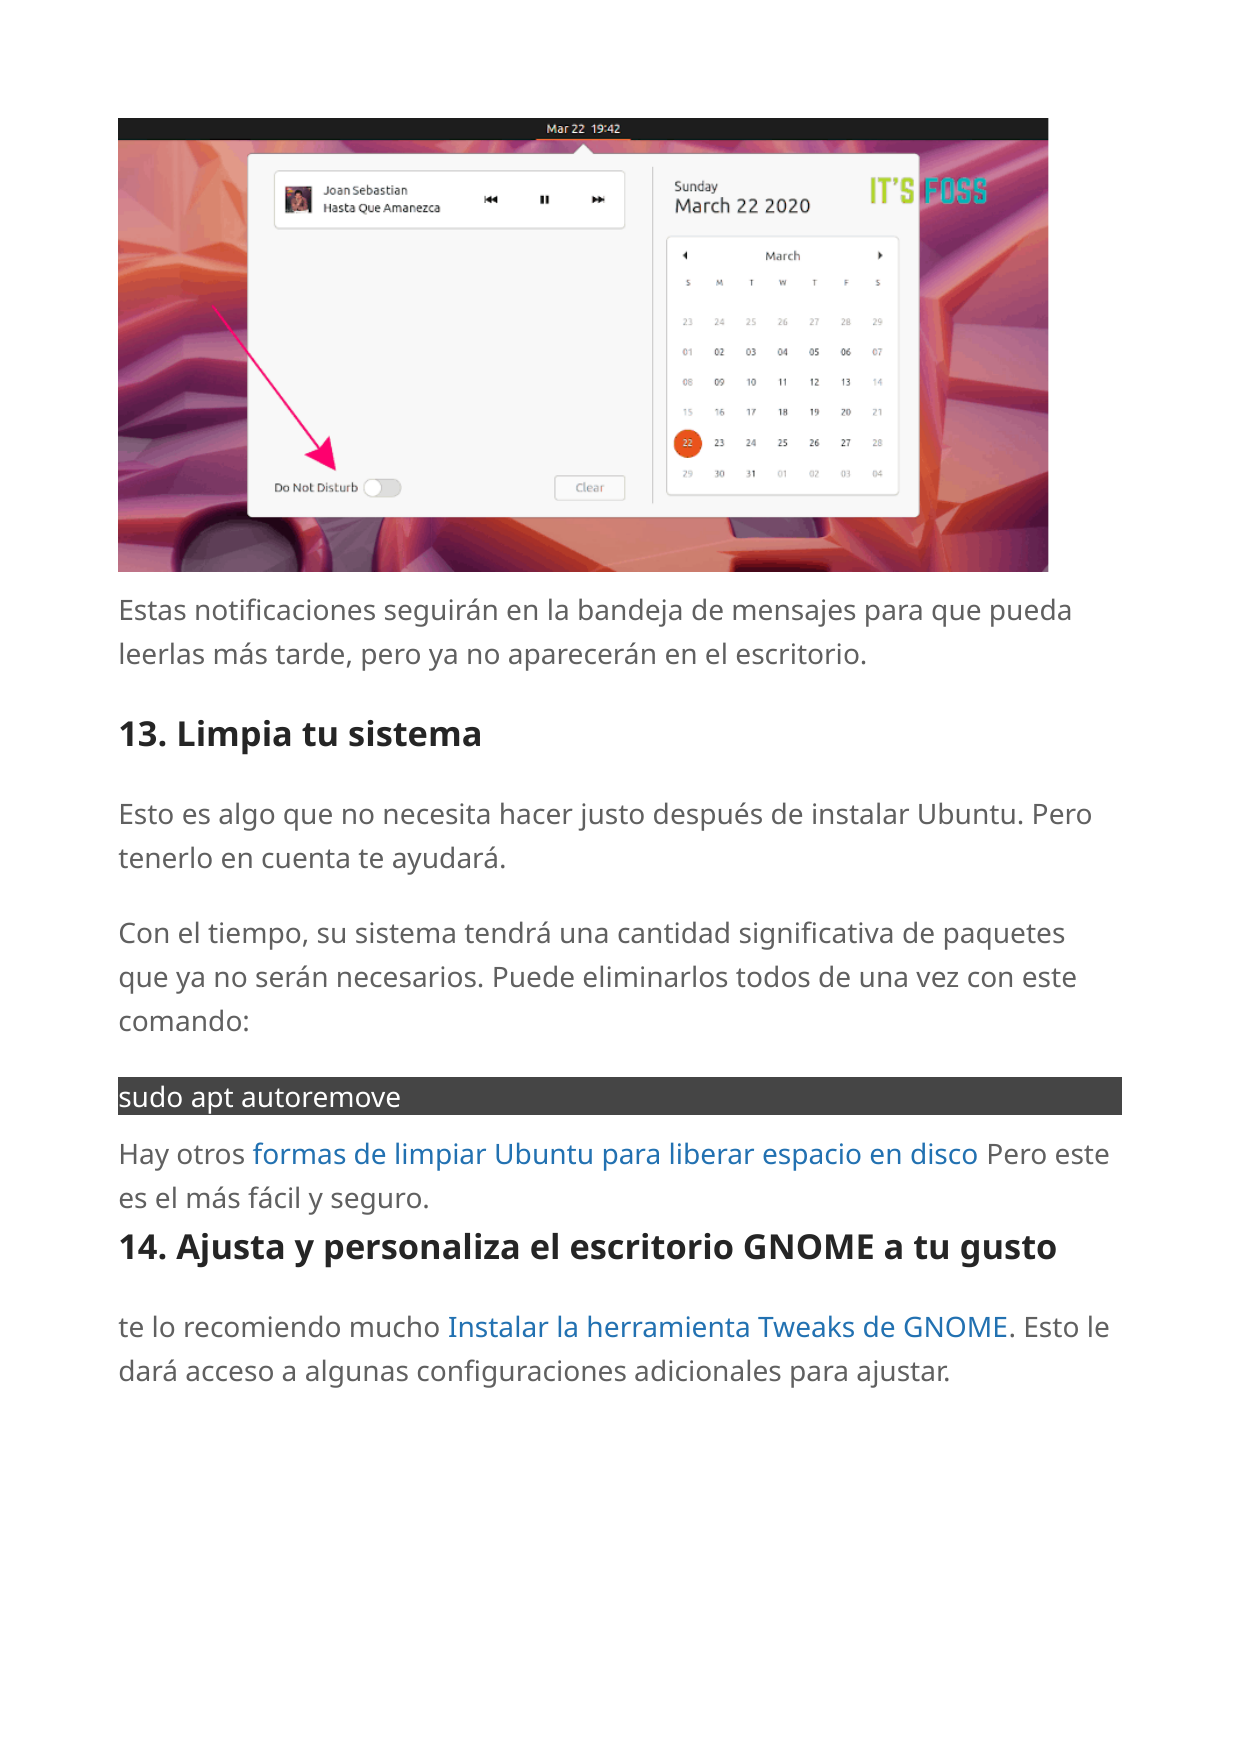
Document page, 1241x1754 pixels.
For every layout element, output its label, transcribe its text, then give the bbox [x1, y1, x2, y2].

text Estas notificaciones seguirán en la bandeja de mensajes para que pueda leerlas más tarde, pero ya no aparecerán en el escritorio. [118, 591, 1122, 673]
subtitle 13. Limpia tu sistema [118, 710, 1122, 757]
subtitle 14. Ajusta y personaliza el escritorio GNOME a tu gusto [118, 1223, 1122, 1269]
text Hay otros formas de limpiar Ubuntu para liberar espacio en disco Pero este es el más fácil y seguro. [118, 1134, 1122, 1217]
text te lo recomiendo mucho Instalar la herramienta Tweaks de GNOME. Esto le dará acceso a algunas configuraciones adicionales para ajustar. [118, 1307, 1122, 1389]
picture [118, 118, 1049, 572]
text sudo apt autoremove [118, 1077, 1122, 1115]
text Con el tiempo, su sistema tendrá una cantidad significativa de paquetes que ya no serán necesarios. Puede eliminarlos todos de una vez con este comando: [118, 914, 1122, 1040]
text Esto es algo que no necesita hacer justo después de instalar Ubuntu. Pero tenerlo en cuenta te ayudará. [118, 794, 1122, 877]
